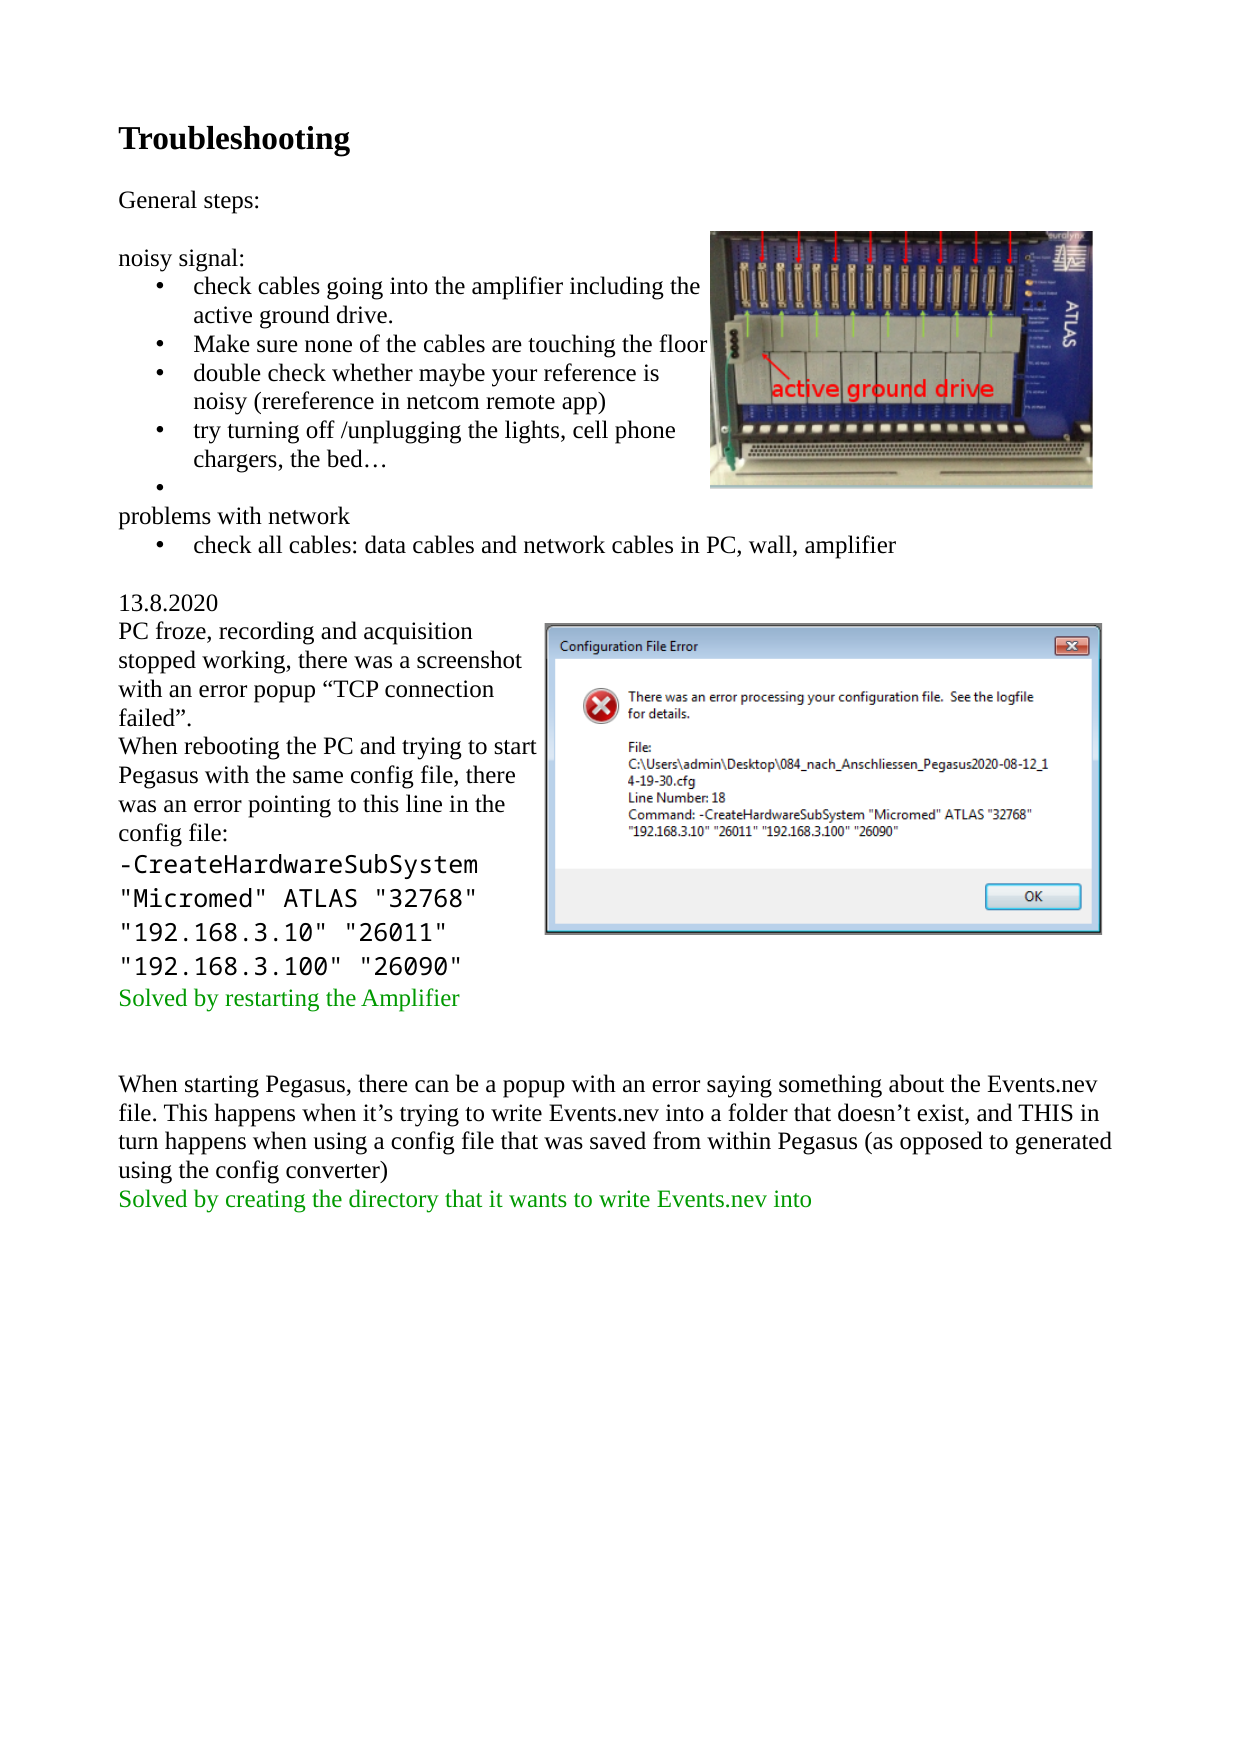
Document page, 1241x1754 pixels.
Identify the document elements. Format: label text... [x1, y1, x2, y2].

text When rebooting the PC and trying to start Pegasus with the same config file, there was an error pointing to this line in the config file: [118, 731, 544, 846]
text 13.8.2020 [118, 588, 1122, 616]
list check all cables: data cables and network cables in PC, wall, amplifier [156, 530, 1122, 559]
picture [710, 231, 1093, 489]
list check cables going into the amplifier including the active ground drive. [156, 271, 710, 329]
text Solved by restarting the Amplifier [118, 983, 1122, 1011]
text -CreateHardwareSubSystem "Micromed" ATLAS "32768" "192.168.3.10" "26011" "192.168.3.100" "26090" [118, 846, 1122, 983]
list [1093, 271, 1122, 329]
list Make sure none of the cables are touching the floor [156, 329, 710, 358]
text PC froze, recording and acquisition stopped working, there was a screenshot with an error popup “TCP connection failed”. [118, 616, 1122, 731]
text [1093, 243, 1122, 271]
text Solved by creating the directory that it wants to write Events.nev into [118, 1184, 1122, 1213]
text Troubleshooting [118, 118, 1122, 156]
picture [544, 623, 1103, 935]
list [1093, 415, 1122, 473]
list try turning off /unplugging the lights, cell phone chargers, the bed… [156, 415, 710, 473]
text problems with network [118, 501, 1122, 530]
text noisy signal: [118, 243, 710, 271]
text General steps: [118, 185, 1122, 214]
text When starting Pegasus, there can be a popup with an error saying something about the Events.nev file. This happens when it’s trying to write Events.nev into a folder that doesn’t exist, and THIS in turn happens when using a config file that was saved from within Pegasus (as opposed to generated using the config converter) [118, 1069, 1122, 1184]
list double check whether maybe your reference is noisy (rereference in netcom remote app) [156, 358, 710, 415]
